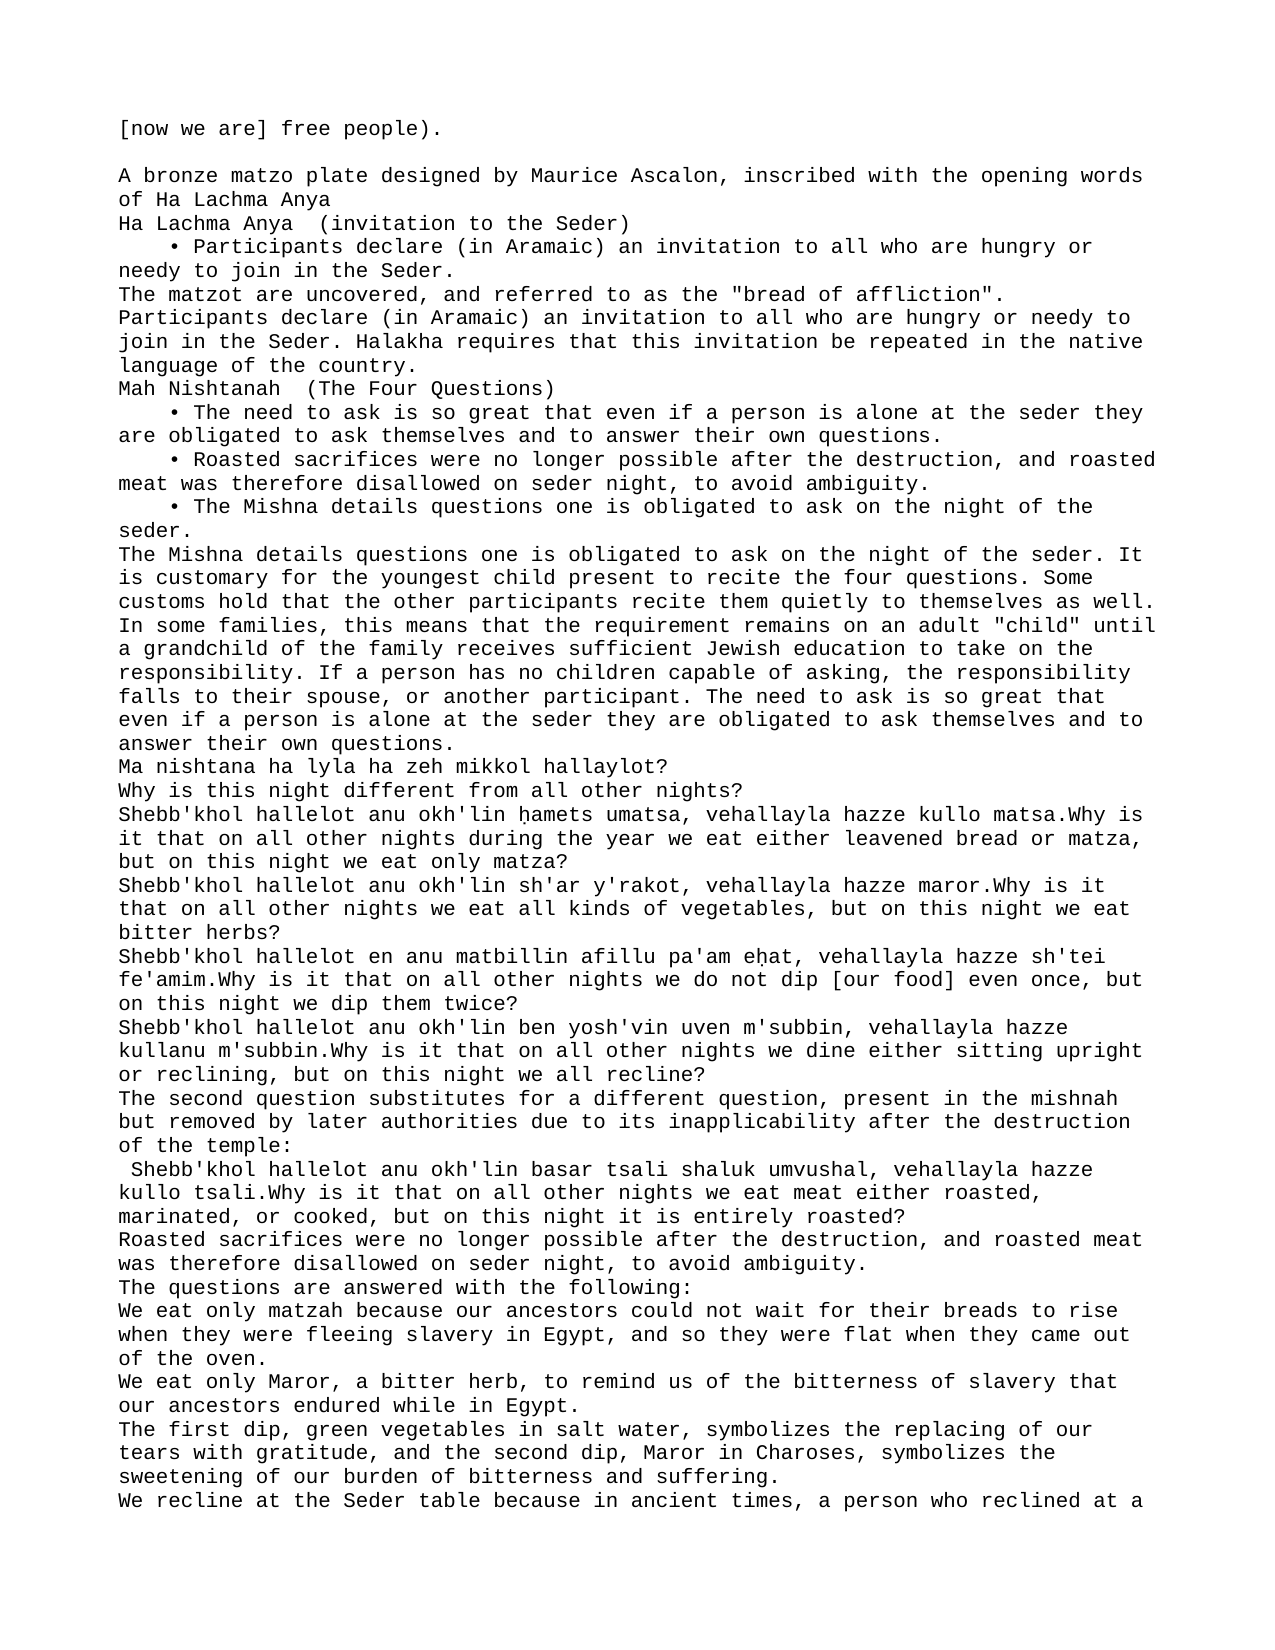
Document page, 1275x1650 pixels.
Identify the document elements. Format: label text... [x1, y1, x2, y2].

text Shebb'khol hallelot anu okh'lin ḥamets umatsa, vehallayla hazze kullo matsa.Why is it that on all other nights during the year we eat either leavened bread or matza, but on this night we eat only matza? [118, 804, 1157, 875]
text Roasted sacrifices were no longer possible after the destruction, and roasted meat was therefore disallowed on seder night, to avoid ambiguity. [118, 1229, 1157, 1277]
text Shebb'khol hallelot anu okh'lin sh'ar y'rakot, vehallayla hazze maror.Why is it that on all other nights we eat all kinds of vegetables, but on this night we eat bitter herbs? [118, 875, 1157, 946]
text Shebb'khol hallelot anu okh'lin ben yosh'vin uven m'subbin, vehallayla hazze kullanu m'subbin.Why is it that on all other nights we dine either sitting upright or reclining, but on this night we all recline? [118, 1017, 1157, 1088]
text Shebb'khol hallelot en anu matbillin afillu pa'am eḥat, vehallayla hazze sh'tei fe'amim.Why is it that on all other nights we do not dip [our food] even once, but on this night we dip them twice? [118, 946, 1157, 1017]
text The questions are answered with the following: [118, 1277, 1157, 1300]
text The second question substitutes for a different question, present in the mishnah but removed by later authorities due to its inapplicability after the destruction of the temple: [118, 1088, 1157, 1158]
text Ha Lachma Anya (invitation to the Seder) [118, 213, 1157, 236]
text • The Mishna details questions one is obligated to ask on the night of the seder. [118, 496, 1157, 544]
text We recline at the Seder table because in ancient times, a person who reclined at a [118, 1489, 1157, 1513]
text [now we are] free people). [118, 118, 1157, 142]
text A bronze matzo plate designed by Maurice Ascalon, inscribed with the opening words of Ha Lachma Anya [118, 165, 1157, 213]
text Why is this night different from all other nights? [118, 780, 1157, 804]
text We eat only matzah because our ancestors could not wait for their breads to rise when they were fleeing slavery in Egypt, and so they were flat when they came out of the oven. [118, 1300, 1157, 1371]
text Mah Nishtanah (The Four Questions) [118, 378, 1157, 402]
text We eat only Maror, a bitter herb, to remind us of the bitterness of slavery that our ancestors endured while in Egypt. [118, 1371, 1157, 1419]
text Ma nishtana ha lyla ha zeh mikkol hallaylot? [118, 757, 1157, 780]
text The first dip, green vegetables in salt water, symbolizes the replacing of our tears with gratitude, and the second dip, Maror in Charoses, symbolizes the sweetening of our burden of bitterness and suffering. [118, 1419, 1157, 1489]
text • Participants declare (in Aramaic) an invitation to all who are hungry or needy to join in the Seder. [118, 236, 1157, 284]
text • Roasted sacrifices were no longer possible after the destruction, and roasted meat was therefore disallowed on seder night, to avoid ambiguity. [118, 449, 1157, 496]
text Shebb'khol hallelot anu okh'lin basar tsali shaluk umvushal, vehallayla hazze kullo tsali.Why is it that on all other nights we eat meat either roasted, marinated, or cooked, but on this night it is entirely roasted? [118, 1158, 1157, 1229]
text The matzot are uncovered, and referred to as the "bread of affliction". Participants declare (in Aramaic) an invitation to all who are hungry or needy to join in the Seder. Halakha requires that this invitation be repeated in the native language of the country. [118, 284, 1157, 378]
text The Mishna details questions one is obligated to ask on the night of the seder. It is customary for the youngest child present to recite the four questions. Some customs hold that the other participants recite them quietly to themselves as well. In some families, this means that the requirement remains on an adult "child" until a grandchild of the family receives sufficient Jewish education to take on the responsibility. If a person has no children capable of asking, the responsibility falls to their spouse, or another participant. The need to ask is so great that even if a person is alone at the seder they are obligated to ask themselves and to answer their own questions. [118, 544, 1157, 757]
text • The need to ask is so great that even if a person is alone at the seder they are obligated to ask themselves and to answer their own questions. [118, 402, 1157, 449]
